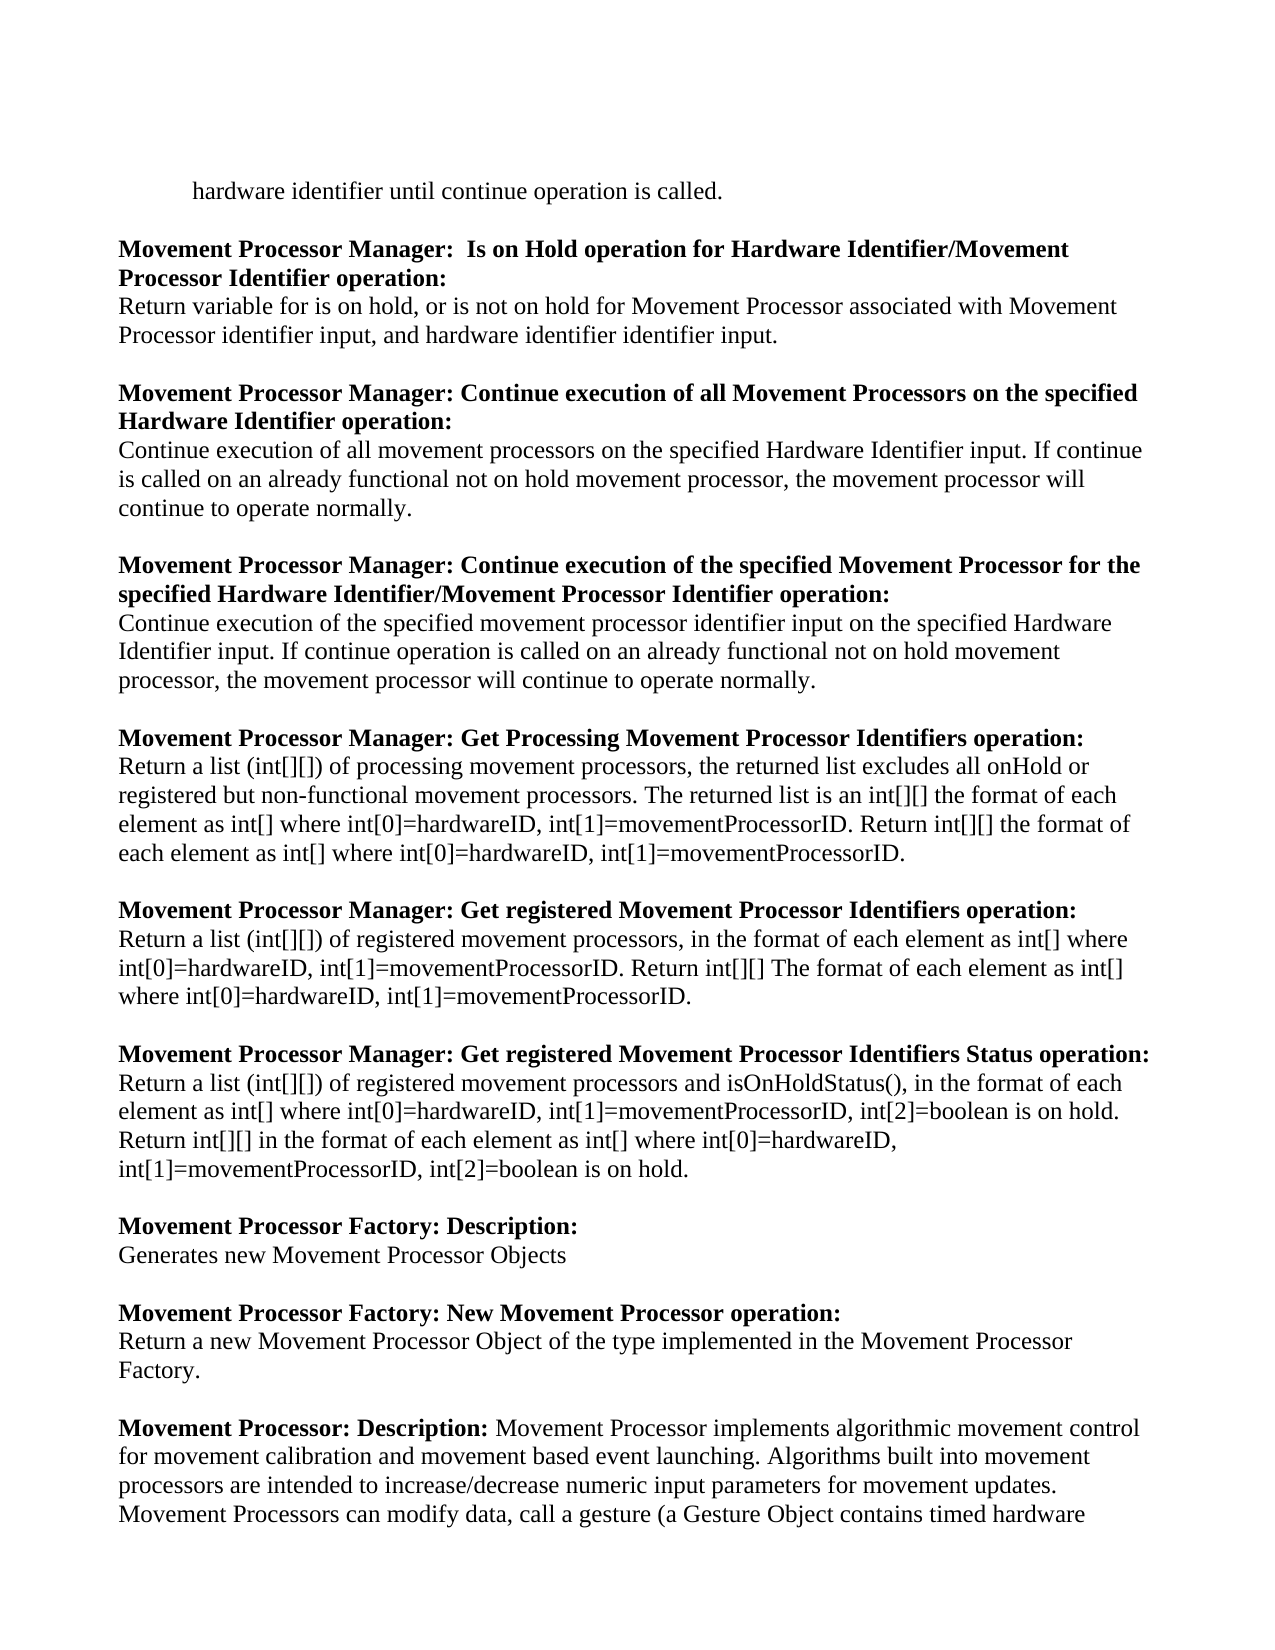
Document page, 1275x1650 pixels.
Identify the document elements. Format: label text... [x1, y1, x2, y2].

text Continue execution of the specified movement processor identifier input on the specified Hardware Identifier input. If continue operation is called on an already functional not on hold movement processor, the movement processor will continue to operate normally. [118, 608, 1157, 694]
text Continue execution of all movement processors on the specified Hardware Identifier input. If continue is called on an already functional not on hold movement processor, the movement processor will continue to operate normally. [118, 435, 1157, 521]
text Movement Processor Manager: Continue execution of all Movement Processors on the specified Hardware Identifier operation: [118, 378, 1157, 435]
text Return int[][] in the format of each element as int[] where int[0]=hardwareID, int[1]=movementProcessorID, int[2]=boolean is on hold. [118, 1125, 1157, 1183]
text Movement Processor Manager: Get registered Movement Processor Identifiers operation: [118, 895, 1157, 924]
text Movement Processor Manager: Get registered Movement Processor Identifiers Status operation: [118, 1039, 1157, 1068]
text Return a list (int[][]) of registered movement processors, in the format of each element as int[] where int[0]=hardwareID, int[1]=movementProcessorID. Return int[][] The format of each element as int[] where int[0]=hardwareID, int[1]=movementProcessorID. [118, 924, 1157, 1010]
text Movement Processor Manager: Continue execution of the specified Movement Processor for the specified Hardware Identifier/Movement Processor Identifier operation: [118, 550, 1157, 608]
text Return a list (int[][]) of registered movement processors and isOnHoldStatus(), in the format of each element as int[] where int[0]=hardwareID, int[1]=movementProcessorID, int[2]=boolean is on hold. [118, 1068, 1157, 1125]
text Generates new Movement Processor Objects [118, 1240, 1157, 1269]
text Movement Processor Manager: Get Processing Movement Processor Identifiers operation: [118, 723, 1157, 751]
text Movement Processor: Description: Movement Processor implements algorithmic movement control for movement calibration and movement based event launching. Algorithms built into movement processors are intended to increase/decrease numeric input parameters for movement updates. Movement Processors can modify data, call a gesture (a Gesture Object contains timed hardware [118, 1413, 1157, 1528]
text hardware identifier until continue operation is called. [192, 176, 1157, 205]
text Return a list (int[][]) of processing movement processors, the returned list excludes all onHold or registered but non-functional movement processors. The returned list is an int[][] the format of each element as int[] where int[0]=hardwareID, int[1]=movementProcessorID. Return int[][] the format of each element as int[] where int[0]=hardwareID, int[1]=movementProcessorID. [118, 751, 1157, 866]
text Movement Processor Manager: Is on Hold operation for Hardware Identifier/Movement Processor Identifier operation: [118, 234, 1157, 291]
text Movement Processor Factory: Description: [118, 1211, 1157, 1240]
text Return variable for is on hold, or is not on hold for Movement Processor associated with Movement Processor identifier input, and hardware identifier identifier input. [118, 291, 1157, 349]
text Movement Processor Factory: New Movement Processor operation: [118, 1298, 1157, 1326]
text Return a new Movement Processor Object of the type implemented in the Movement Processor Factory. [118, 1326, 1157, 1384]
